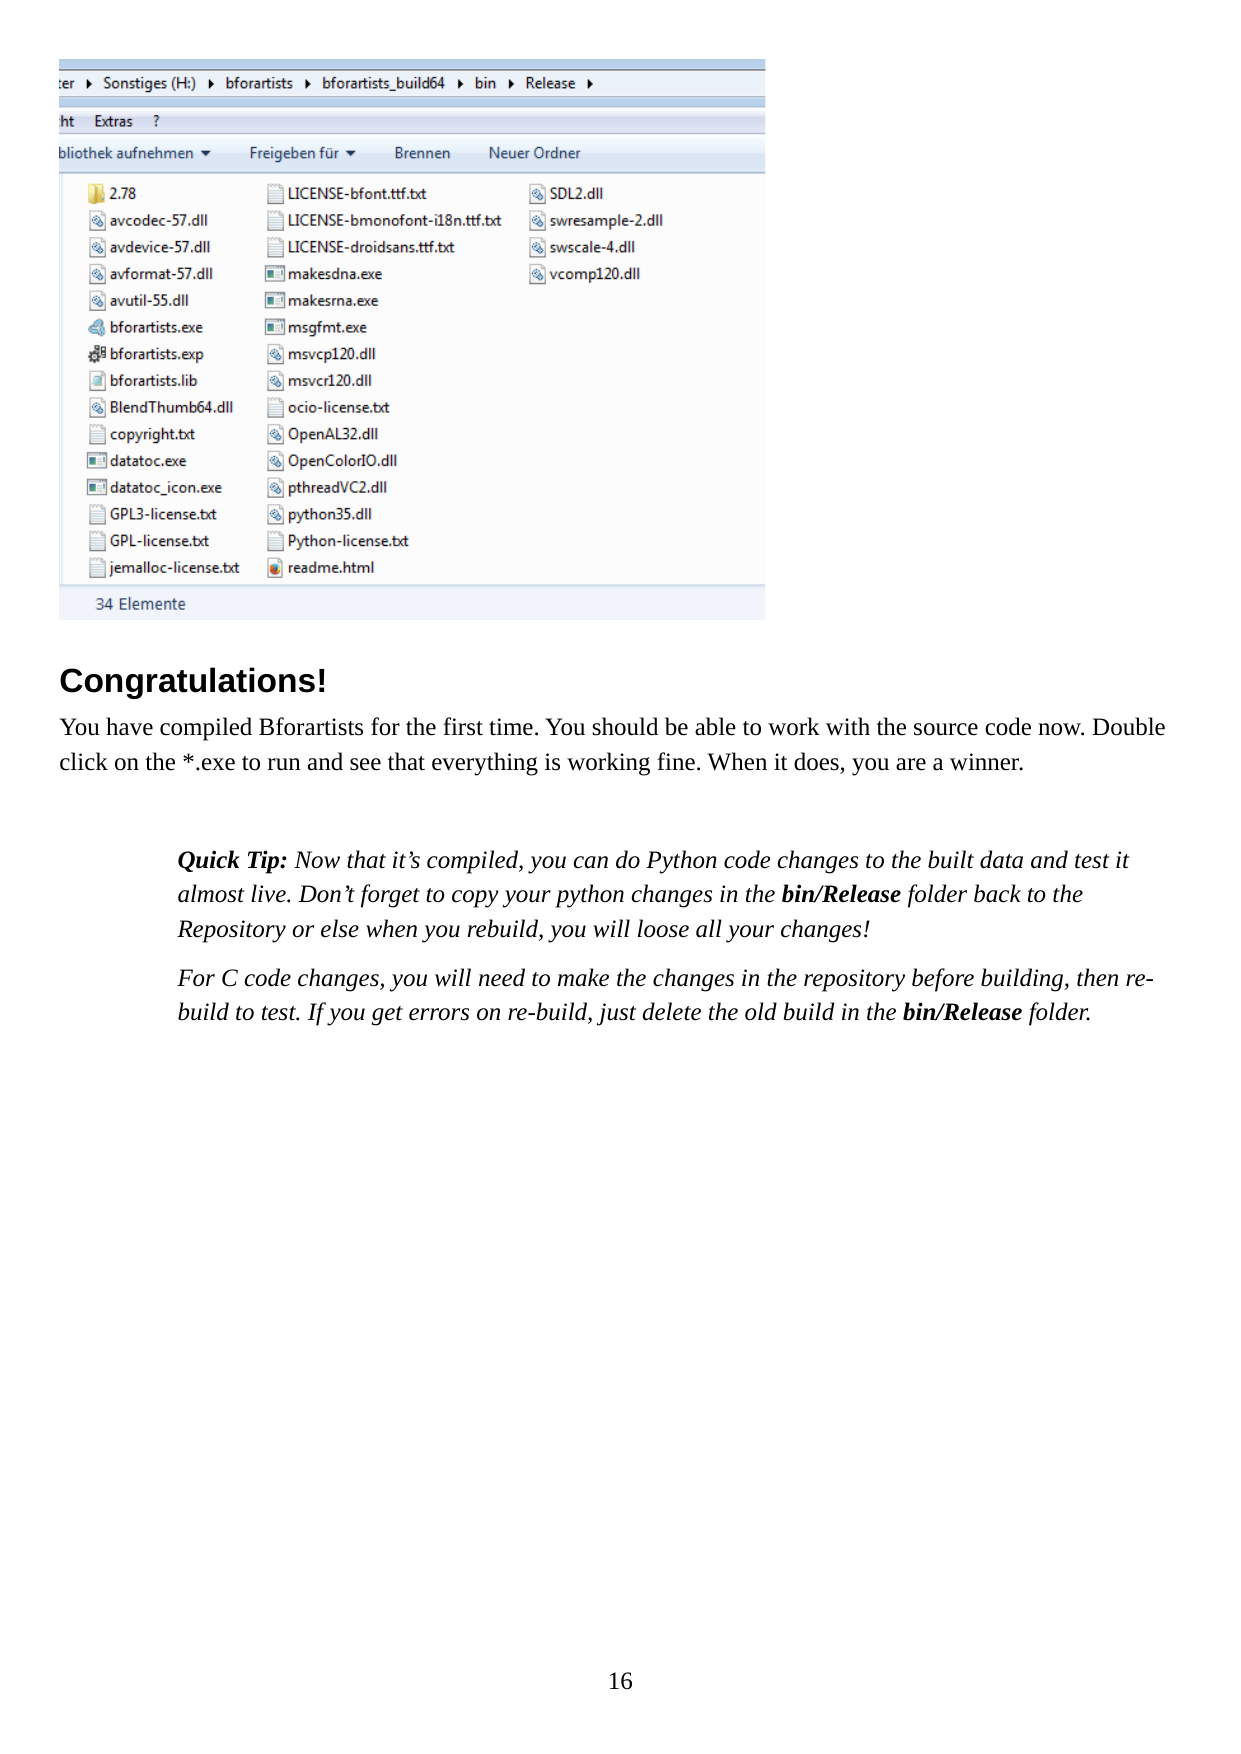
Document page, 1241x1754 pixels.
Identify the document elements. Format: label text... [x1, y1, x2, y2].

subtitle Congratulations! [59, 661, 1181, 699]
text For C code changes, you will need to make the changes in the repository before building, then re-build to test. If you get errors on re-build, just delete the old build in the bin/Release folder. [177, 963, 1181, 1026]
text Quick Tip: Now that it’s compiled, you can do Python code changes to the built data and test it almost live. Don’t forget to copy your python changes in the bin/Release folder back to the Repository or else when you rebuild, you will loose all your changes! [177, 845, 1181, 942]
picture [59, 59, 766, 620]
text You have compiled Bforartists for the first time. You should be able to work with the source code now. Double click on the *.exe to run and see that everything is working fine. When it does, you are a winner. [59, 712, 1181, 775]
